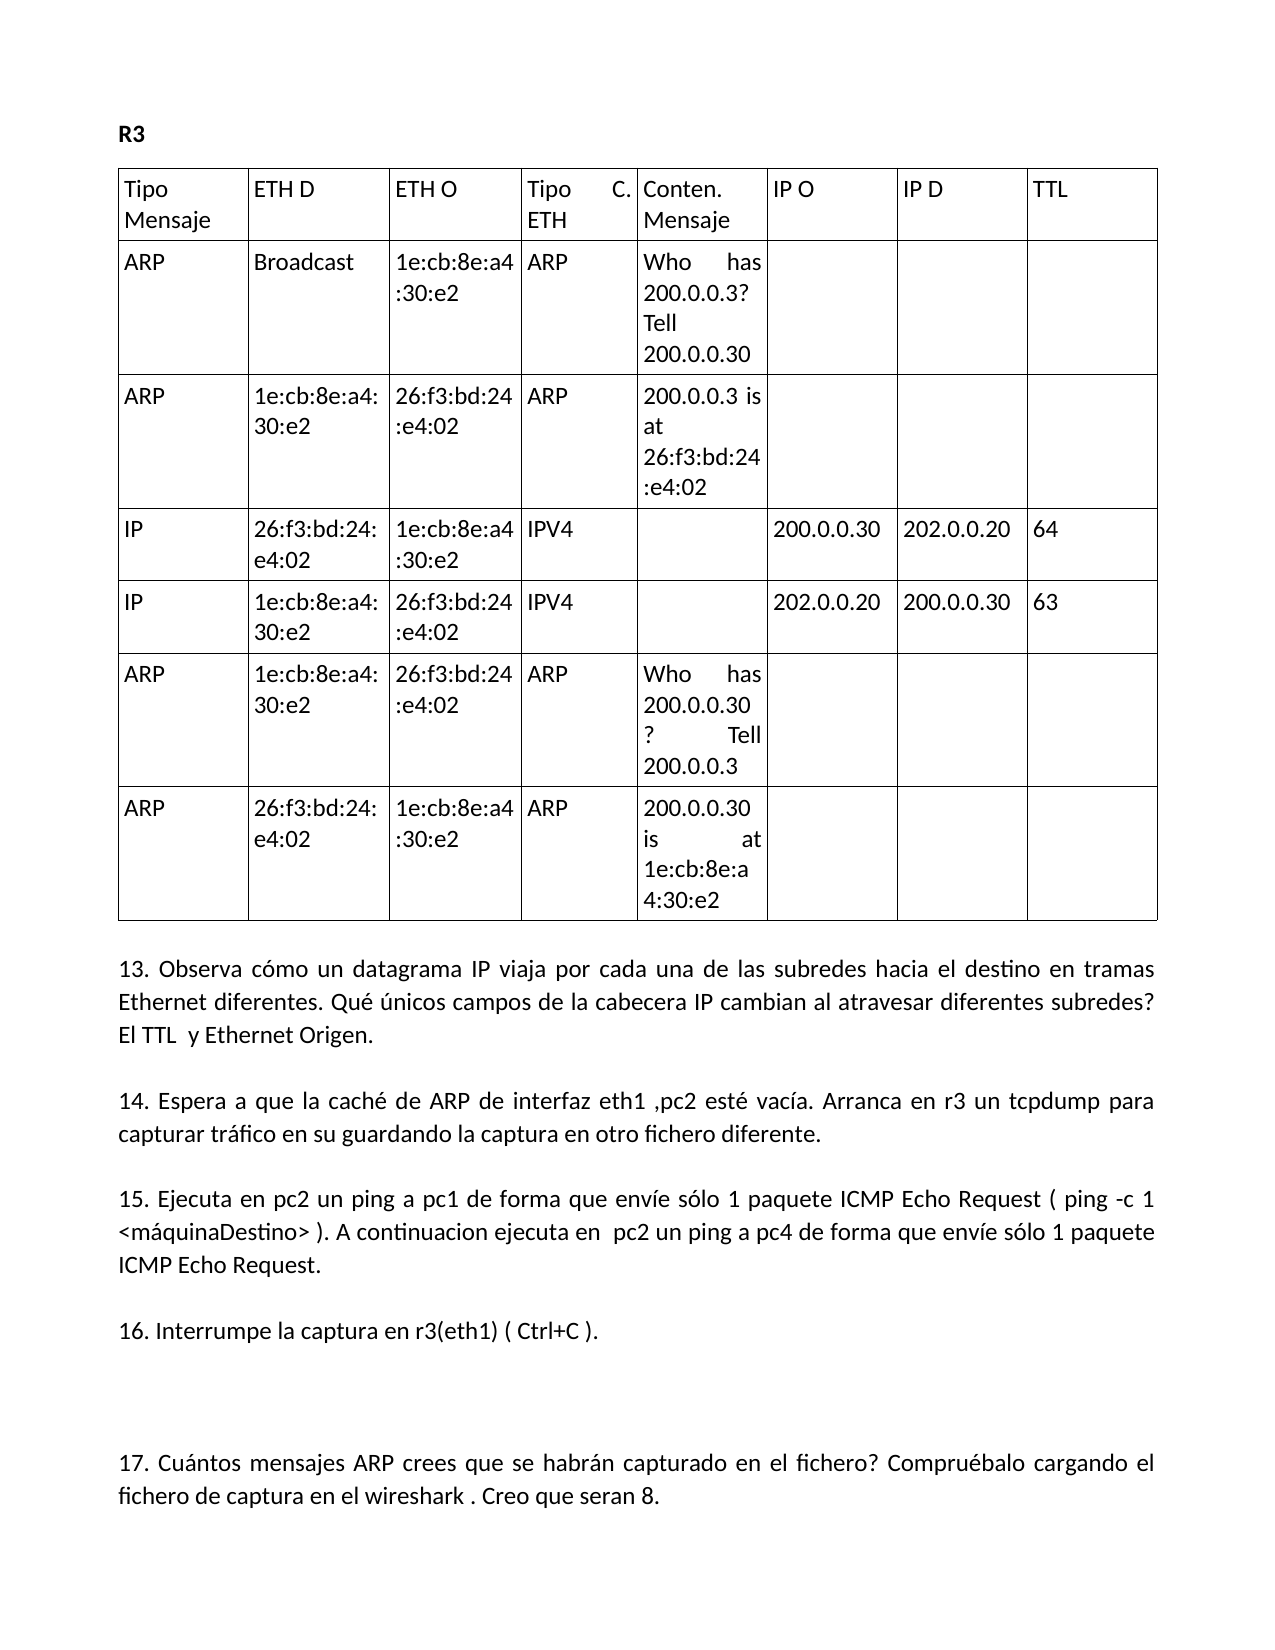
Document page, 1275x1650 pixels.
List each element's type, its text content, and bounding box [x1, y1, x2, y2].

table_cell 200.0.0.30 [898, 581, 1027, 653]
table_cell [638, 581, 767, 653]
table_header IP D [898, 169, 1027, 240]
table_cell IPV4 [522, 581, 637, 653]
table_cell [1028, 787, 1157, 920]
table_cell ARP [522, 654, 637, 786]
table_cell ARP [119, 654, 248, 786]
table_cell [898, 241, 1027, 374]
table_cell 1e:cb:8e:a4:30:e2 [390, 509, 521, 580]
table_cell ARP [119, 375, 248, 508]
table_cell 26:f3:bd:24:e4:02 [390, 654, 521, 786]
table_cell IPV4 [522, 509, 637, 580]
table_cell 1e:cb:8e:a4:30:e2 [249, 654, 389, 786]
table_cell [768, 787, 897, 920]
table_cell 64 [1028, 509, 1157, 580]
table_cell 1e:cb:8e:a4:30:e2 [390, 241, 521, 374]
table_cell ARP [119, 241, 248, 374]
table_cell [768, 375, 897, 508]
table_cell [898, 654, 1027, 786]
table_cell [898, 787, 1027, 920]
table_cell 63 [1028, 581, 1157, 653]
table_cell 200.0.0.3 is at 26:f3:bd:24:e4:02 [638, 375, 767, 508]
table_cell [768, 654, 897, 786]
table_cell [1028, 654, 1157, 786]
table_cell ARP [119, 787, 248, 920]
text 17. Cuántos mensajes ARP crees que se habrán capturado en el fichero? Compruébalo cargando el fichero de captura en el wireshark . Creo que seran 8. [118, 1447, 1157, 1510]
table_header Conten. Mensaje [638, 169, 767, 240]
table_header Tipo Mensaje [119, 169, 248, 240]
table_cell 1e:cb:8e:a4:30:e2 [249, 375, 389, 508]
table_cell 202.0.0.20 [768, 581, 897, 653]
table_cell 26:f3:bd:24:e4:02 [249, 787, 389, 920]
table_cell IP [119, 581, 248, 653]
table_header ETH D [249, 169, 389, 240]
table_cell 26:f3:bd:24:e4:02 [390, 581, 521, 653]
table_header ETH O [390, 169, 521, 240]
table_cell 1e:cb:8e:a4:30:e2 [249, 581, 389, 653]
text 15. Ejecuta en pc2 un ping a pc1 de forma que envíe sólo 1 paquete ICMP Echo Request ( ping -c 1 <máquinaDestino> ). A continuacion ejecuta en pc2 un ping a pc4 de forma que envíe sólo 1 paquete ICMP Echo Request. [118, 1183, 1157, 1280]
table_cell 26:f3:bd:24:e4:02 [390, 375, 521, 508]
table_cell 200.0.0.30 [768, 509, 897, 580]
table_cell IP [119, 509, 248, 580]
table_cell ARP [522, 375, 637, 508]
table_cell [638, 509, 767, 580]
table_cell Broadcast [249, 241, 389, 374]
table_cell 200.0.0.30 is at 1e:cb:8e:a4:30:e2 [638, 787, 767, 920]
table_header Tipo C. ETH [522, 169, 637, 240]
table_cell 1e:cb:8e:a4:30:e2 [390, 787, 521, 920]
table_cell [1028, 241, 1157, 374]
text 13. Observa cómo un datagrama IP viaja por cada una de las subredes hacia el destino en tramas Ethernet diferentes. Qué únicos campos de la cabecera IP cambian al atravesar diferentes subredes? El TTL y Ethernet Origen. [118, 953, 1157, 1049]
table_cell Who has 200.0.0.30? Tell 200.0.0.3 [638, 654, 767, 786]
table_cell 202.0.0.20 [898, 509, 1027, 580]
table_cell [768, 241, 897, 374]
text 16. Interrumpe la captura en r3(eth1) ( Ctrl+C ). [118, 1315, 1157, 1346]
table_cell ARP [522, 787, 637, 920]
text R3 [118, 118, 1157, 149]
table_cell [898, 375, 1027, 508]
table_cell ARP [522, 241, 637, 374]
table_header TTL [1028, 169, 1157, 240]
table_cell 26:f3:bd:24:e4:02 [249, 509, 389, 580]
table_header IP O [768, 169, 897, 240]
table_cell [1028, 375, 1157, 508]
text 14. Espera a que la caché de ARP de interfaz eth1 ,pc2 esté vacía. Arranca en r3 un tcpdump para capturar tráfico en su guardando la captura en otro fichero diferente. [118, 1085, 1157, 1148]
table_cell Who has 200.0.0.3? Tell 200.0.0.30 [638, 241, 767, 374]
